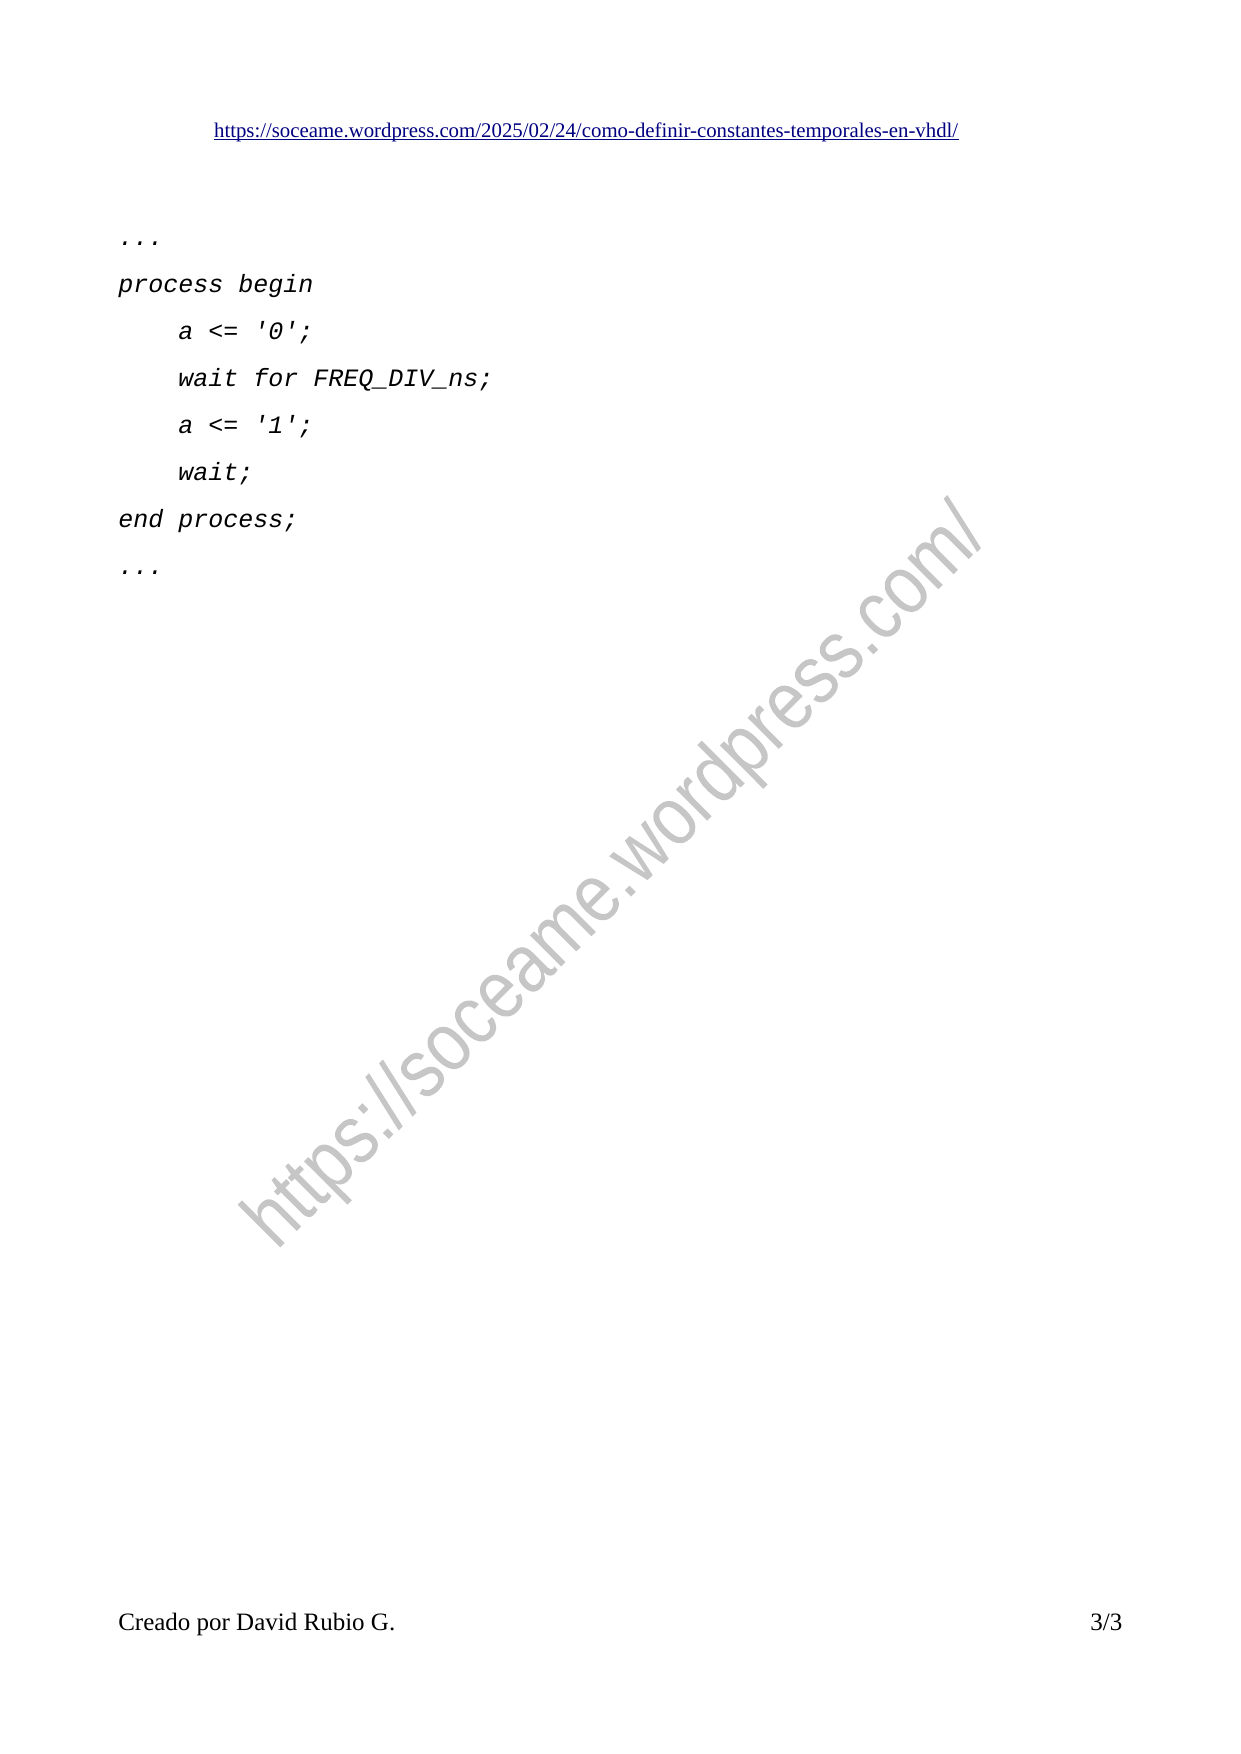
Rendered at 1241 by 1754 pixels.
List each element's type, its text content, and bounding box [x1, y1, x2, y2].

text end process; [118, 507, 965, 535]
text [956, 507, 1122, 535]
text ... [118, 554, 930, 582]
text a <= '0'; [118, 318, 1122, 347]
text a <= '1'; [118, 412, 1122, 441]
text wait; [118, 459, 1122, 488]
text wait for FREQ_DIV_ns; [118, 365, 1122, 394]
text [920, 554, 1122, 582]
text ... [118, 224, 1122, 252]
text process begin [118, 271, 1122, 299]
